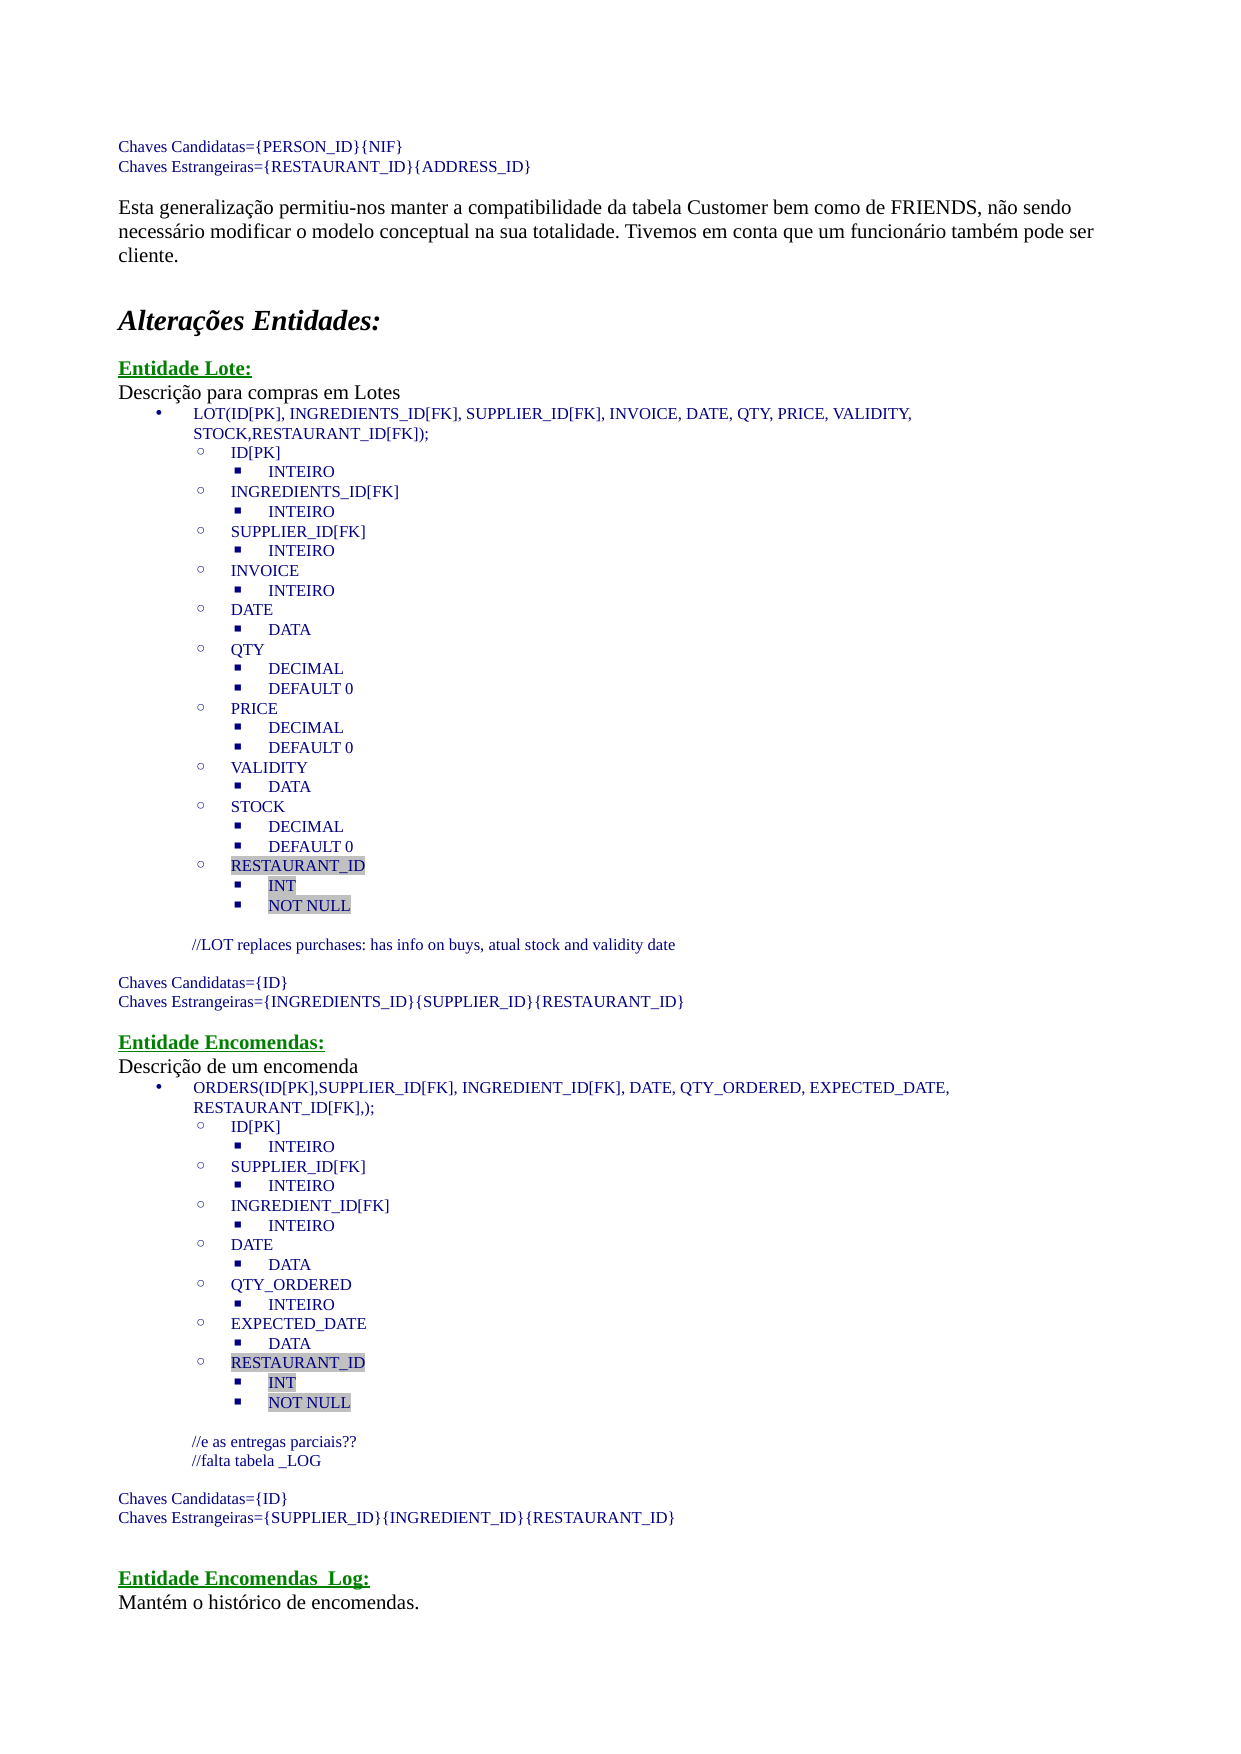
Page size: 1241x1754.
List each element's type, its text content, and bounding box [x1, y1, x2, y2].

list DECIMAL [231, 817, 1122, 836]
text Chaves Estrangeiras={RESTAURANT_ID}{ADDRESS_ID} [118, 156, 1122, 176]
list SUPPLIER_ID[FK] [193, 521, 1122, 541]
subtitle Alterações Entidades: [118, 303, 1122, 336]
list DECIMAL [231, 718, 1122, 738]
list NOT NULL [231, 895, 1122, 915]
list DEFAULT 0 [231, 738, 1122, 758]
text Mantém o histórico de encomendas. [118, 1590, 1122, 1614]
list INTEIRO [231, 1294, 1122, 1314]
text Entidade Encomendas_Log: [118, 1566, 1122, 1590]
list DATA [231, 777, 1122, 797]
list DEFAULT 0 [231, 679, 1122, 698]
list DATA [231, 1334, 1122, 1353]
text Descrição de um encomenda [118, 1054, 1122, 1078]
list DATE [193, 1235, 1122, 1255]
list ID[PK] [193, 443, 1122, 462]
list NOT NULL [231, 1393, 1122, 1412]
list INTEIRO [231, 580, 1122, 600]
text Entidade Lote: [118, 356, 1122, 380]
text Chaves Estrangeiras={INGREDIENTS_ID}{SUPPLIER_ID}{RESTAURANT_ID} [118, 992, 1122, 1011]
list RESTAURANT_ID [193, 1353, 1122, 1373]
text Chaves Candidatas={PERSON_ID}{NIF} [118, 137, 1122, 156]
text Esta generalização permitiu-nos manter a compatibilidade da tabela Customer bem como de FRIENDS, não sendo necessário modificar o modelo conceptual na sua totalidade. Tivemos em conta que um funcionário também pode ser cliente. [118, 195, 1122, 267]
list INT [231, 1373, 1122, 1393]
list STOCK [193, 797, 1122, 817]
list INT [231, 876, 1122, 895]
text Chaves Candidatas={ID} [118, 1489, 1122, 1508]
list INTEIRO [231, 1216, 1122, 1235]
list LOT(ID[PK], INGREDIENTS_ID[FK], SUPPLIER_ID[FK], INVOICE, DATE, QTY, PRICE, VALIDITY, STOCK,RESTAURANT_ID[FK]); [156, 404, 1122, 443]
list ID[PK] [193, 1117, 1122, 1137]
list INGREDIENTS_ID[FK] [193, 482, 1122, 502]
list DEFAULT 0 [231, 836, 1122, 856]
list DATA [231, 620, 1122, 639]
list DATA [231, 1255, 1122, 1274]
text Descrição para compras em Lotes [118, 380, 1122, 404]
list QTY_ORDERED [193, 1274, 1122, 1294]
list SUPPLIER_ID[FK] [193, 1156, 1122, 1176]
list INTEIRO [231, 502, 1122, 521]
list PRICE [193, 698, 1122, 718]
text //falta tabela _LOG [118, 1451, 1122, 1470]
text Chaves Candidatas={ID} [118, 973, 1122, 992]
list DATE [193, 600, 1122, 620]
text Chaves Estrangeiras={SUPPLIER_ID}{INGREDIENT_ID}{RESTAURANT_ID} [118, 1508, 1122, 1527]
list INTEIRO [231, 1137, 1122, 1156]
list RESTAURANT_ID [193, 856, 1122, 876]
list DECIMAL [231, 659, 1122, 679]
list INTEIRO [231, 462, 1122, 482]
text //LOT replaces purchases: has info on buys, atual stock and validity date [118, 934, 1122, 953]
list INGREDIENT_ID[FK] [193, 1196, 1122, 1216]
list EXPECTED_DATE [193, 1314, 1122, 1334]
list VALIDITY [193, 758, 1122, 777]
list INVOICE [193, 561, 1122, 580]
list QTY [193, 639, 1122, 659]
text Entidade Encomendas: [118, 1030, 1122, 1054]
list INTEIRO [231, 1176, 1122, 1196]
list INTEIRO [231, 541, 1122, 561]
text //e as entregas parciais?? [118, 1432, 1122, 1451]
list ORDERS(ID[PK],SUPPLIER_ID[FK], INGREDIENT_ID[FK], DATE, QTY_ORDERED, EXPECTED_DATE, RESTAURANT_ID[FK],); [156, 1078, 1122, 1117]
